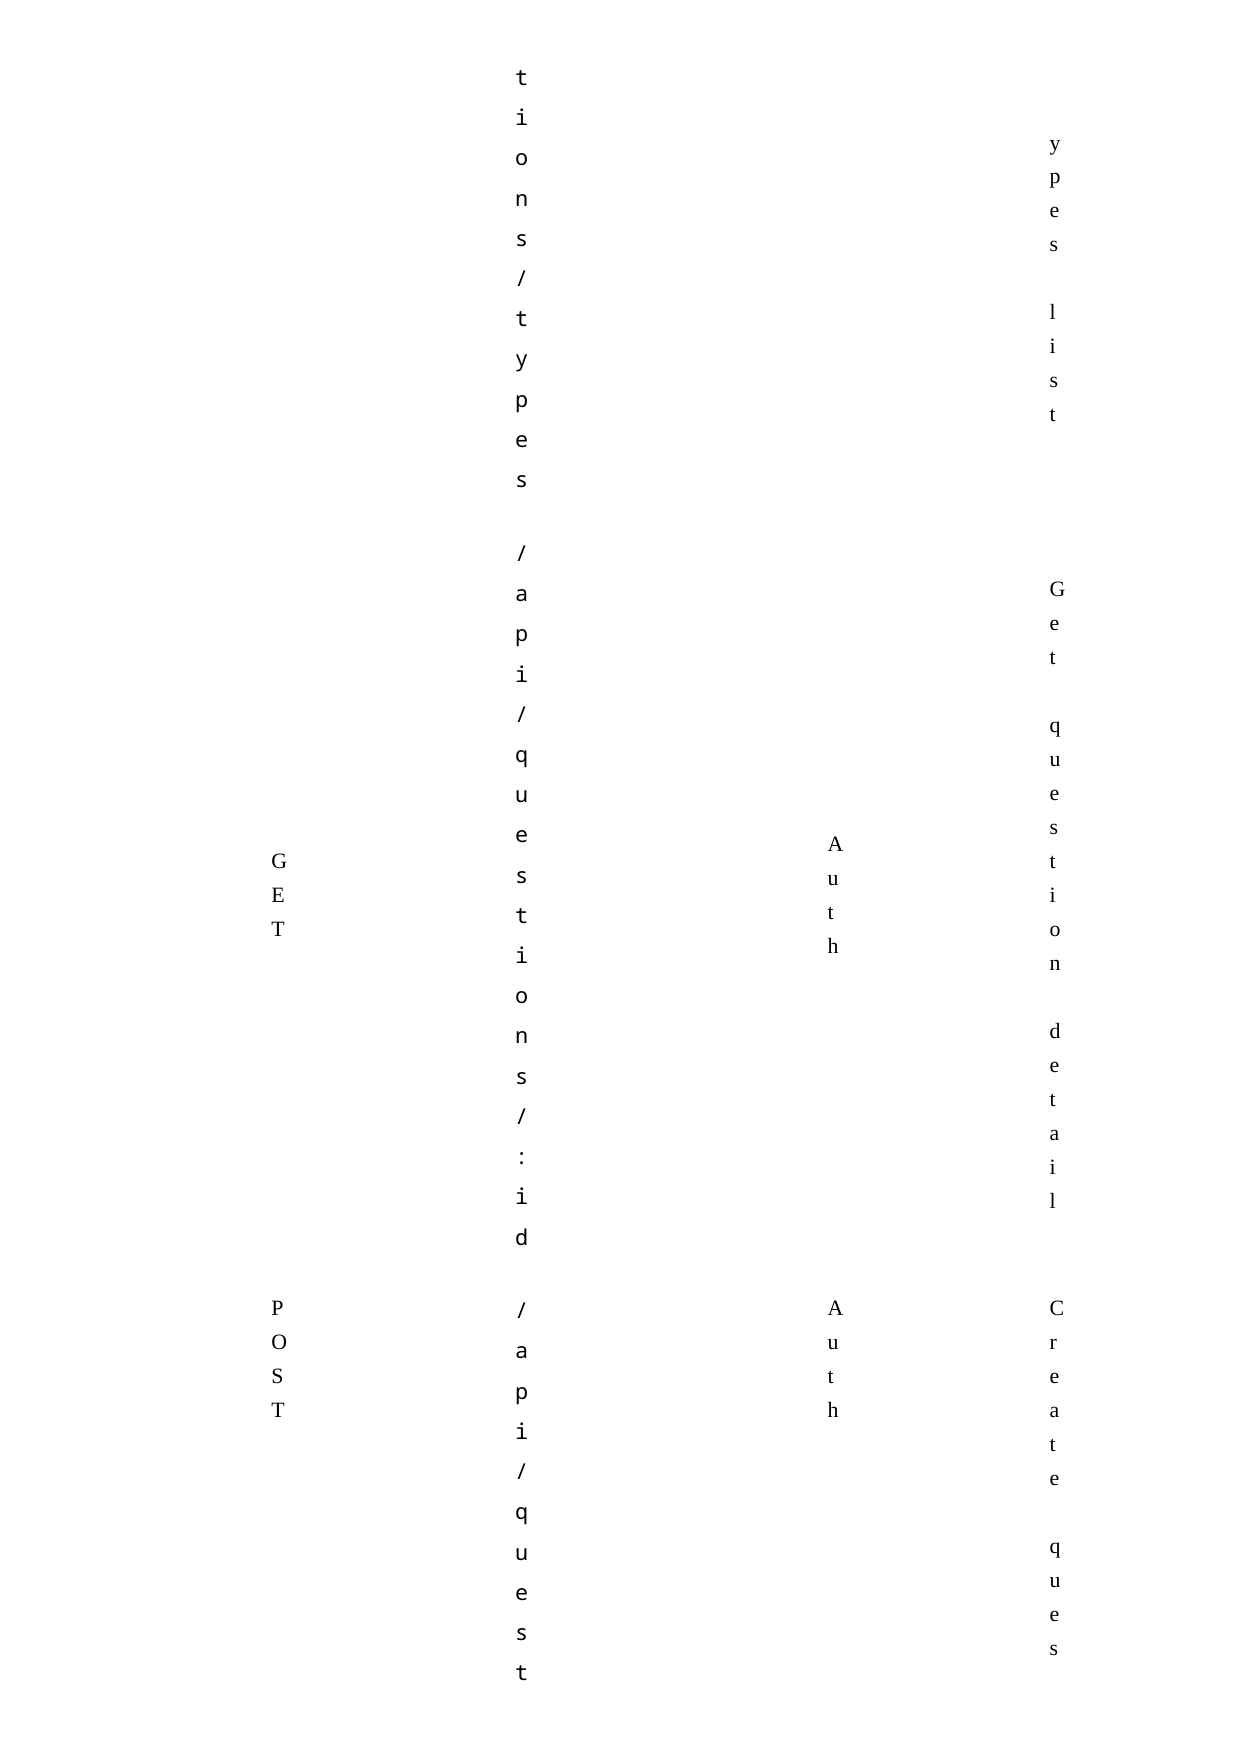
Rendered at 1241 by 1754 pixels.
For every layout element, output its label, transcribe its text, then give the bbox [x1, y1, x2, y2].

table_cell Get question detail [896, 535, 1181, 1292]
table_cell tions/types [362, 59, 674, 535]
table_cell /api/questions/:id [362, 535, 674, 1292]
table_cell Auth [675, 535, 896, 1292]
table_cell [675, 59, 896, 535]
table_cell ypes list [896, 59, 1181, 535]
table_cell POST [118, 1293, 362, 1690]
table_cell Create ques [896, 1293, 1181, 1690]
table_cell GET [118, 535, 362, 1292]
table_cell /api/quest [362, 1293, 674, 1690]
table_cell Auth [675, 1293, 896, 1690]
table_cell [118, 59, 362, 535]
